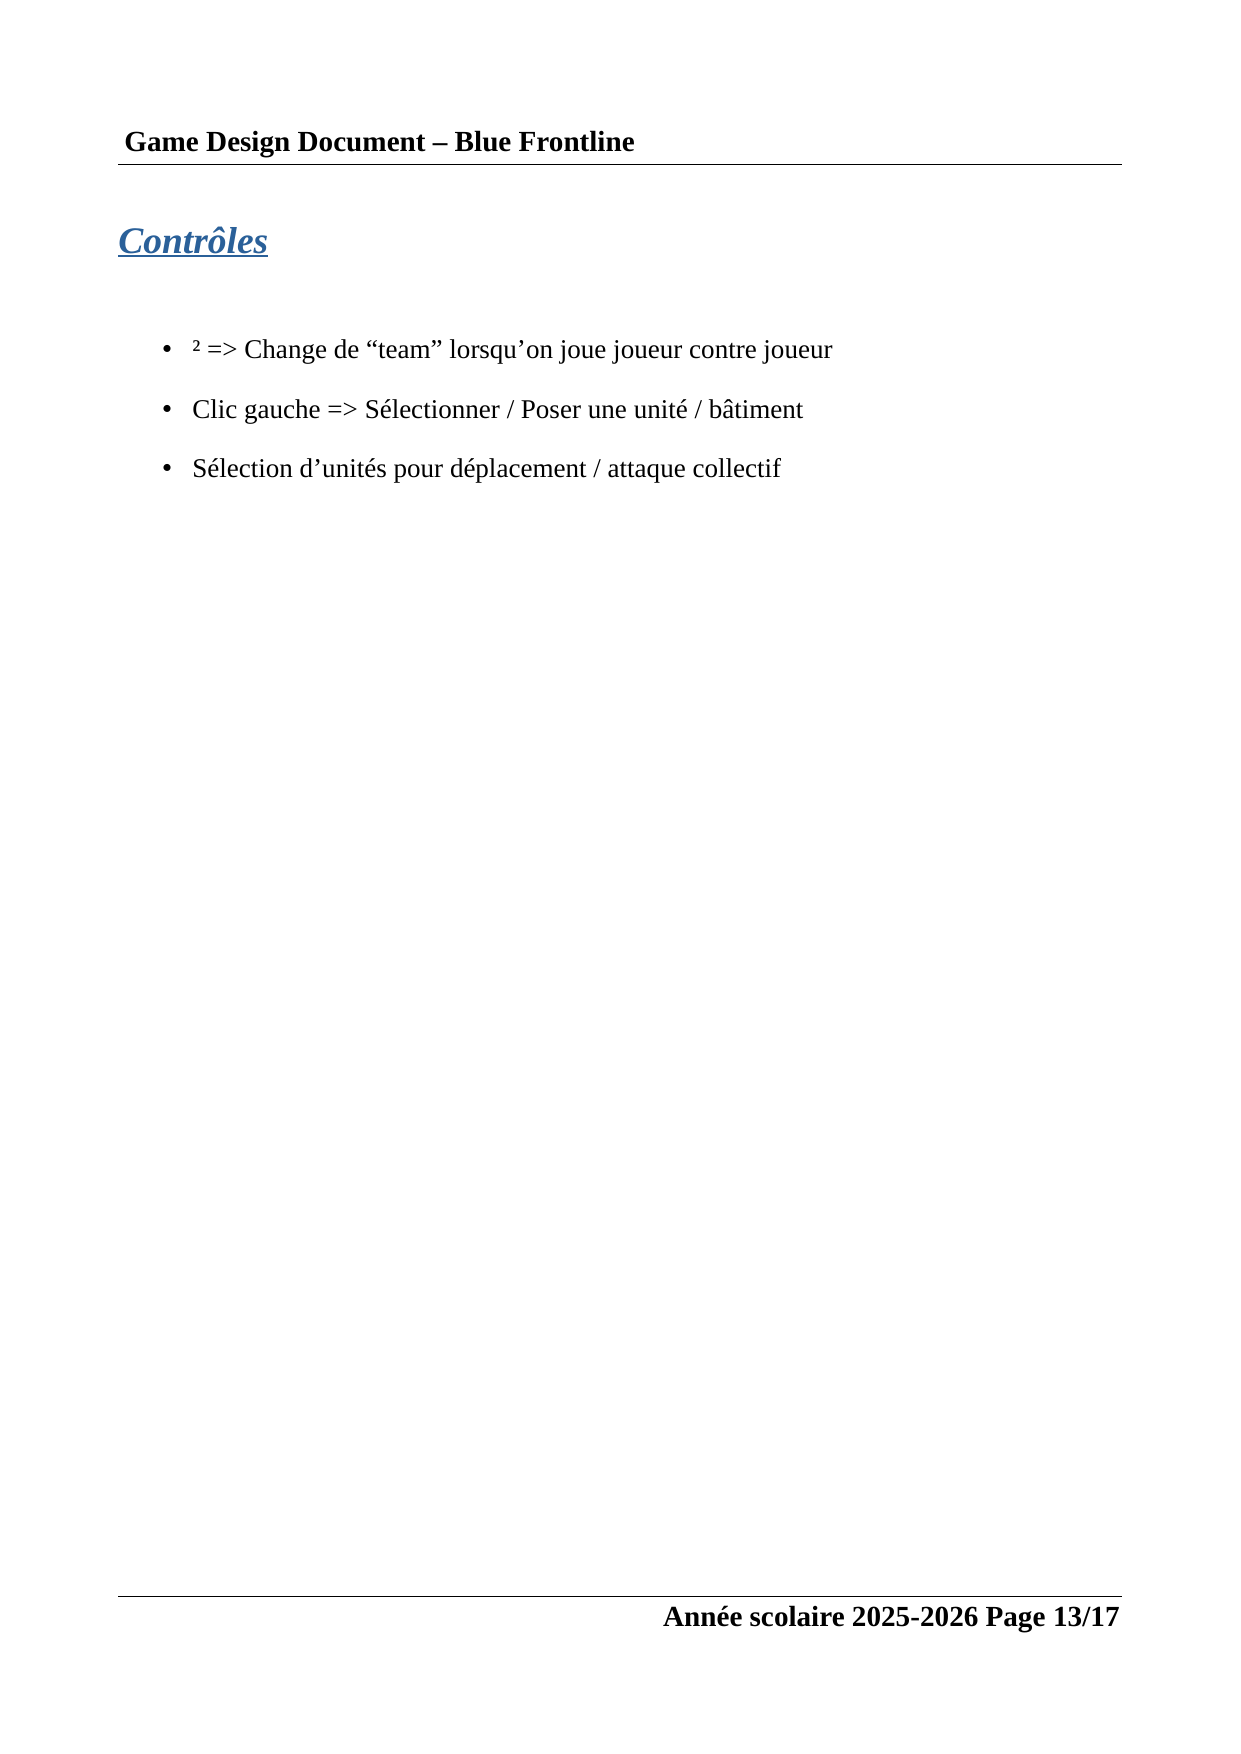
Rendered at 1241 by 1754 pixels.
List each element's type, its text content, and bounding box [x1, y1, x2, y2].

subtitle Contrôles [118, 218, 1122, 261]
list Sélection d’unités pour déplacement / attaque collectif [162, 452, 1122, 483]
list Clic gauche => Sélectionner / Poser une unité / bâtiment [162, 393, 1122, 424]
list ² => Change de “team” lorsqu’on joue joueur contre joueur [162, 333, 1122, 364]
